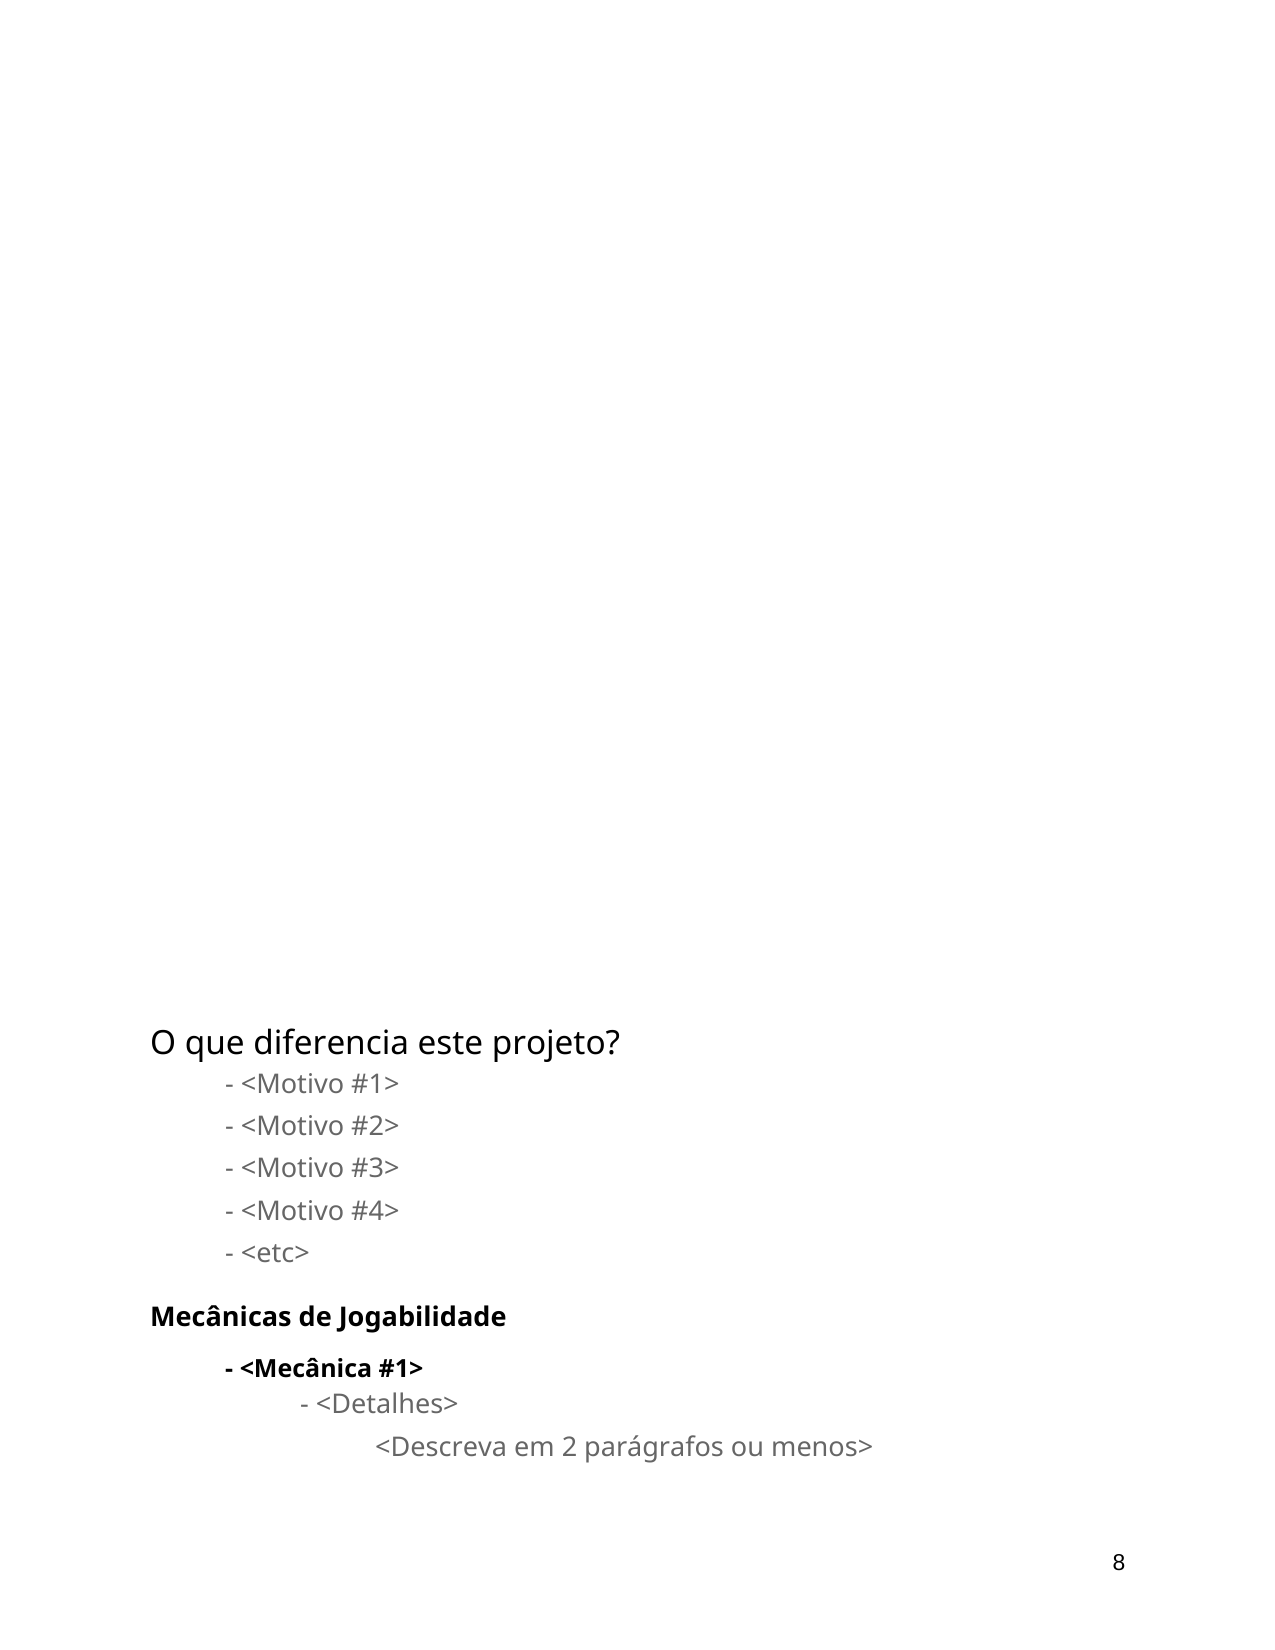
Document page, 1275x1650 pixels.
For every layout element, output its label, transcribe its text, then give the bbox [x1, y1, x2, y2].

text - <Motivo #2> [150, 1107, 1125, 1143]
text <Descreva em 2 parágrafos ou menos> [150, 1427, 1125, 1464]
subtitle Mecânicas de Jogabilidade [150, 1297, 1125, 1334]
text - <Motivo #1> [150, 1064, 1125, 1101]
text - <Motivo #3> [150, 1149, 1125, 1186]
text - <etc> [150, 1234, 1125, 1271]
text - <Motivo #4> [150, 1191, 1125, 1228]
text - <Detalhes> [150, 1384, 1125, 1421]
subtitle O que diferencia este projeto? [150, 1019, 1125, 1064]
subtitle - <Mecânica #1> [150, 1351, 1125, 1384]
